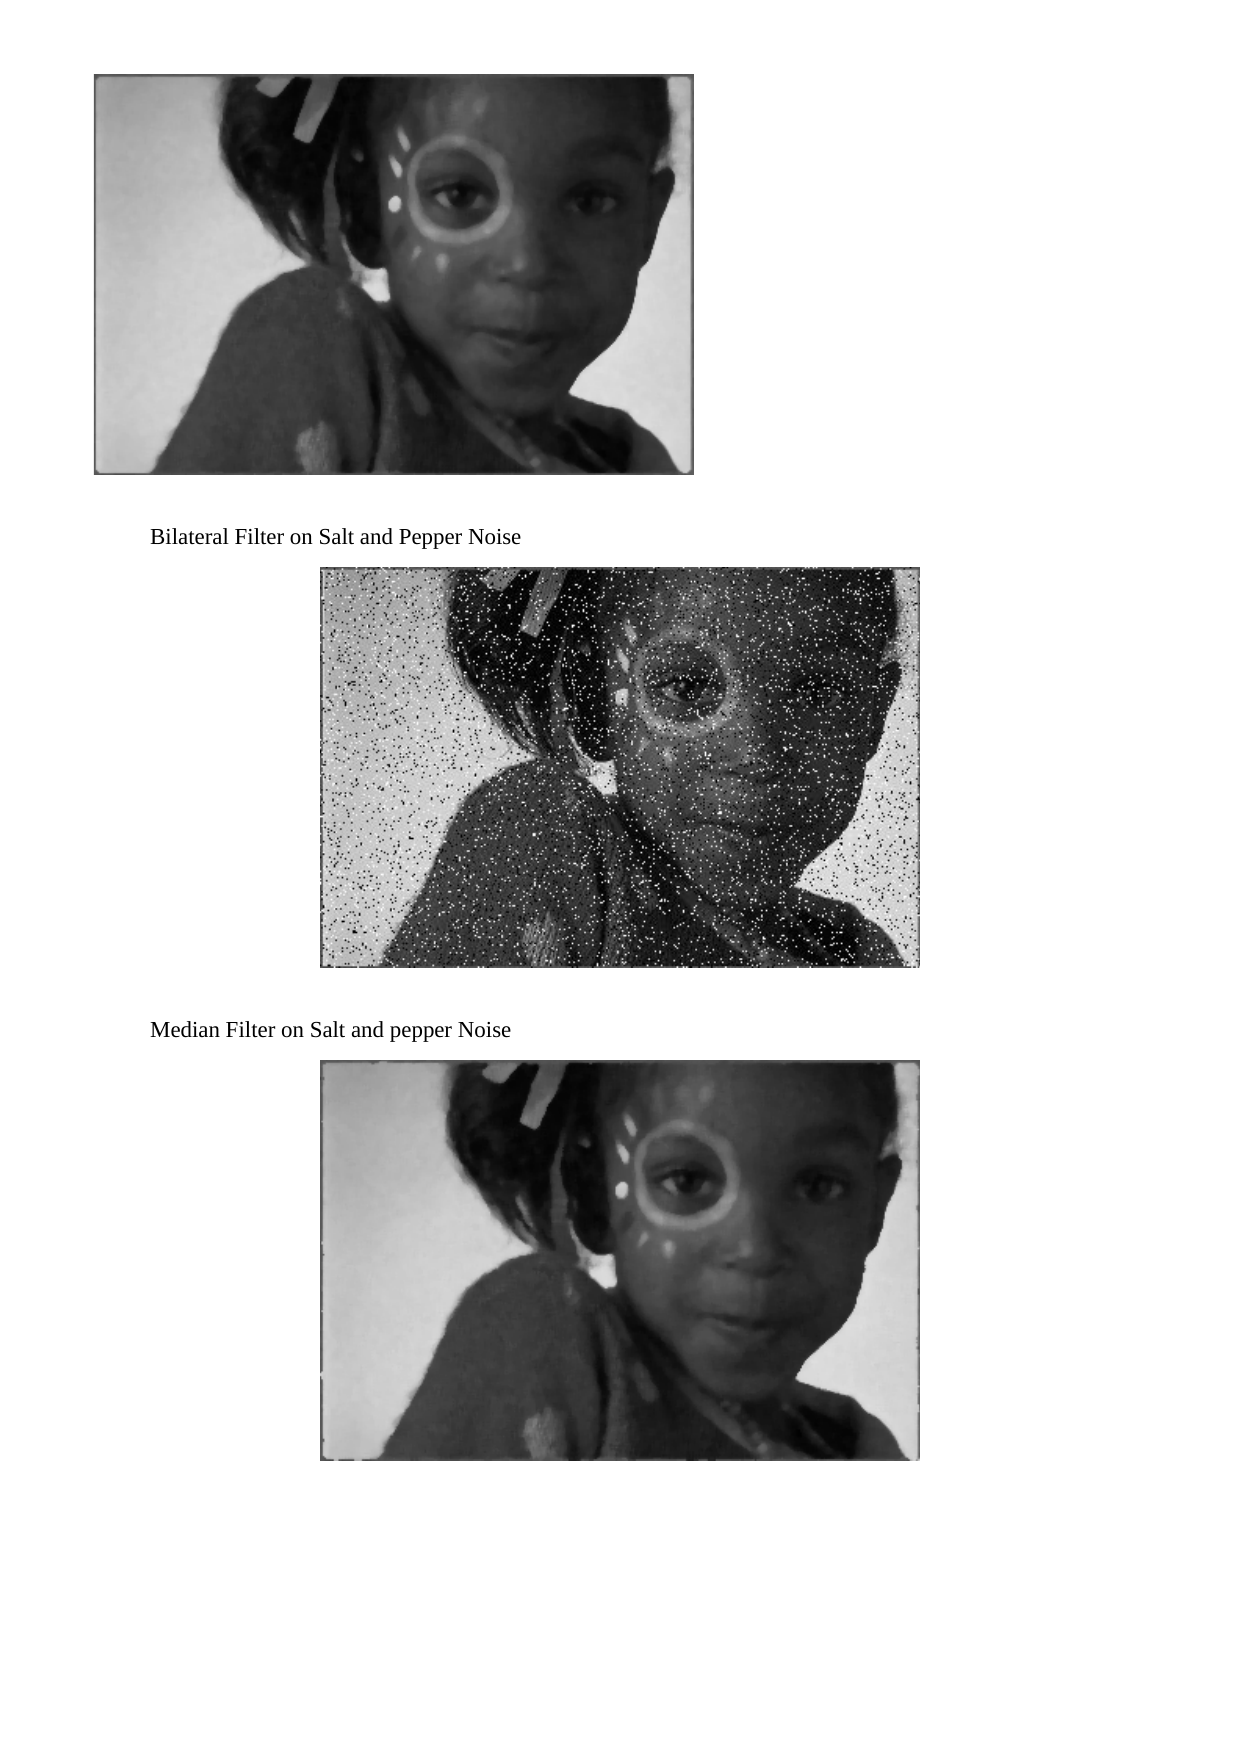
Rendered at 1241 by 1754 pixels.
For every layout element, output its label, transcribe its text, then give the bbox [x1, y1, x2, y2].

picture [93, 74, 694, 475]
text Median Filter on Salt and pepper Noise [150, 1016, 1165, 1042]
text Bilateral Filter on Salt and Pepper Noise [150, 523, 1165, 549]
picture [320, 1060, 920, 1461]
picture [320, 567, 920, 968]
